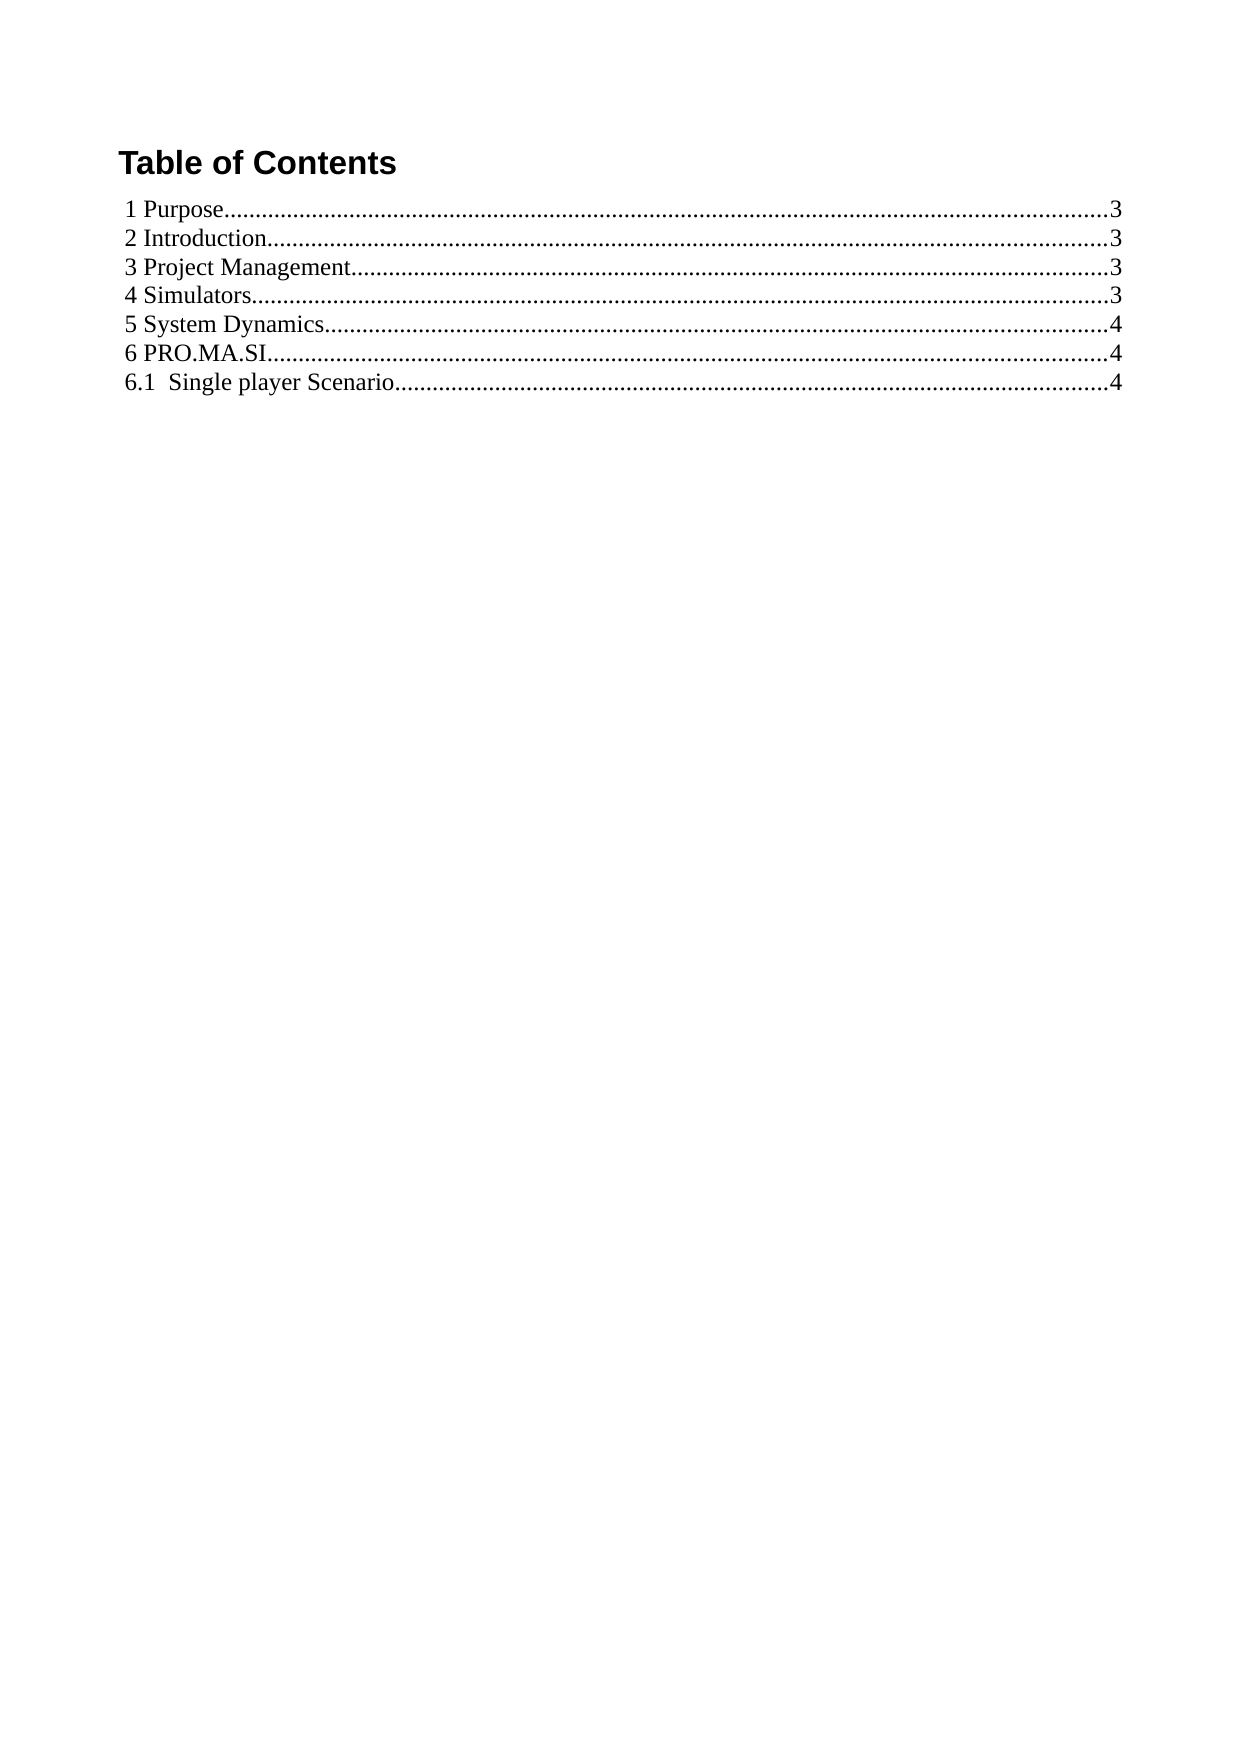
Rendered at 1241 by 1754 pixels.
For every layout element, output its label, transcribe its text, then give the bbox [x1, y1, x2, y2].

text 6 PRO.MA.SI 4 [118, 338, 1122, 367]
text 5 System Dynamics 4 [118, 309, 1122, 338]
text 2 Introduction 3 [118, 223, 1122, 252]
text 4 Simulators 3 [118, 280, 1122, 309]
text 6.1 Single player Scenario 4 [118, 367, 1122, 395]
text 1 Purpose 3 [118, 194, 1122, 223]
subtitle Table of Contents [118, 143, 1122, 182]
text 3 Project Management 3 [118, 252, 1122, 280]
